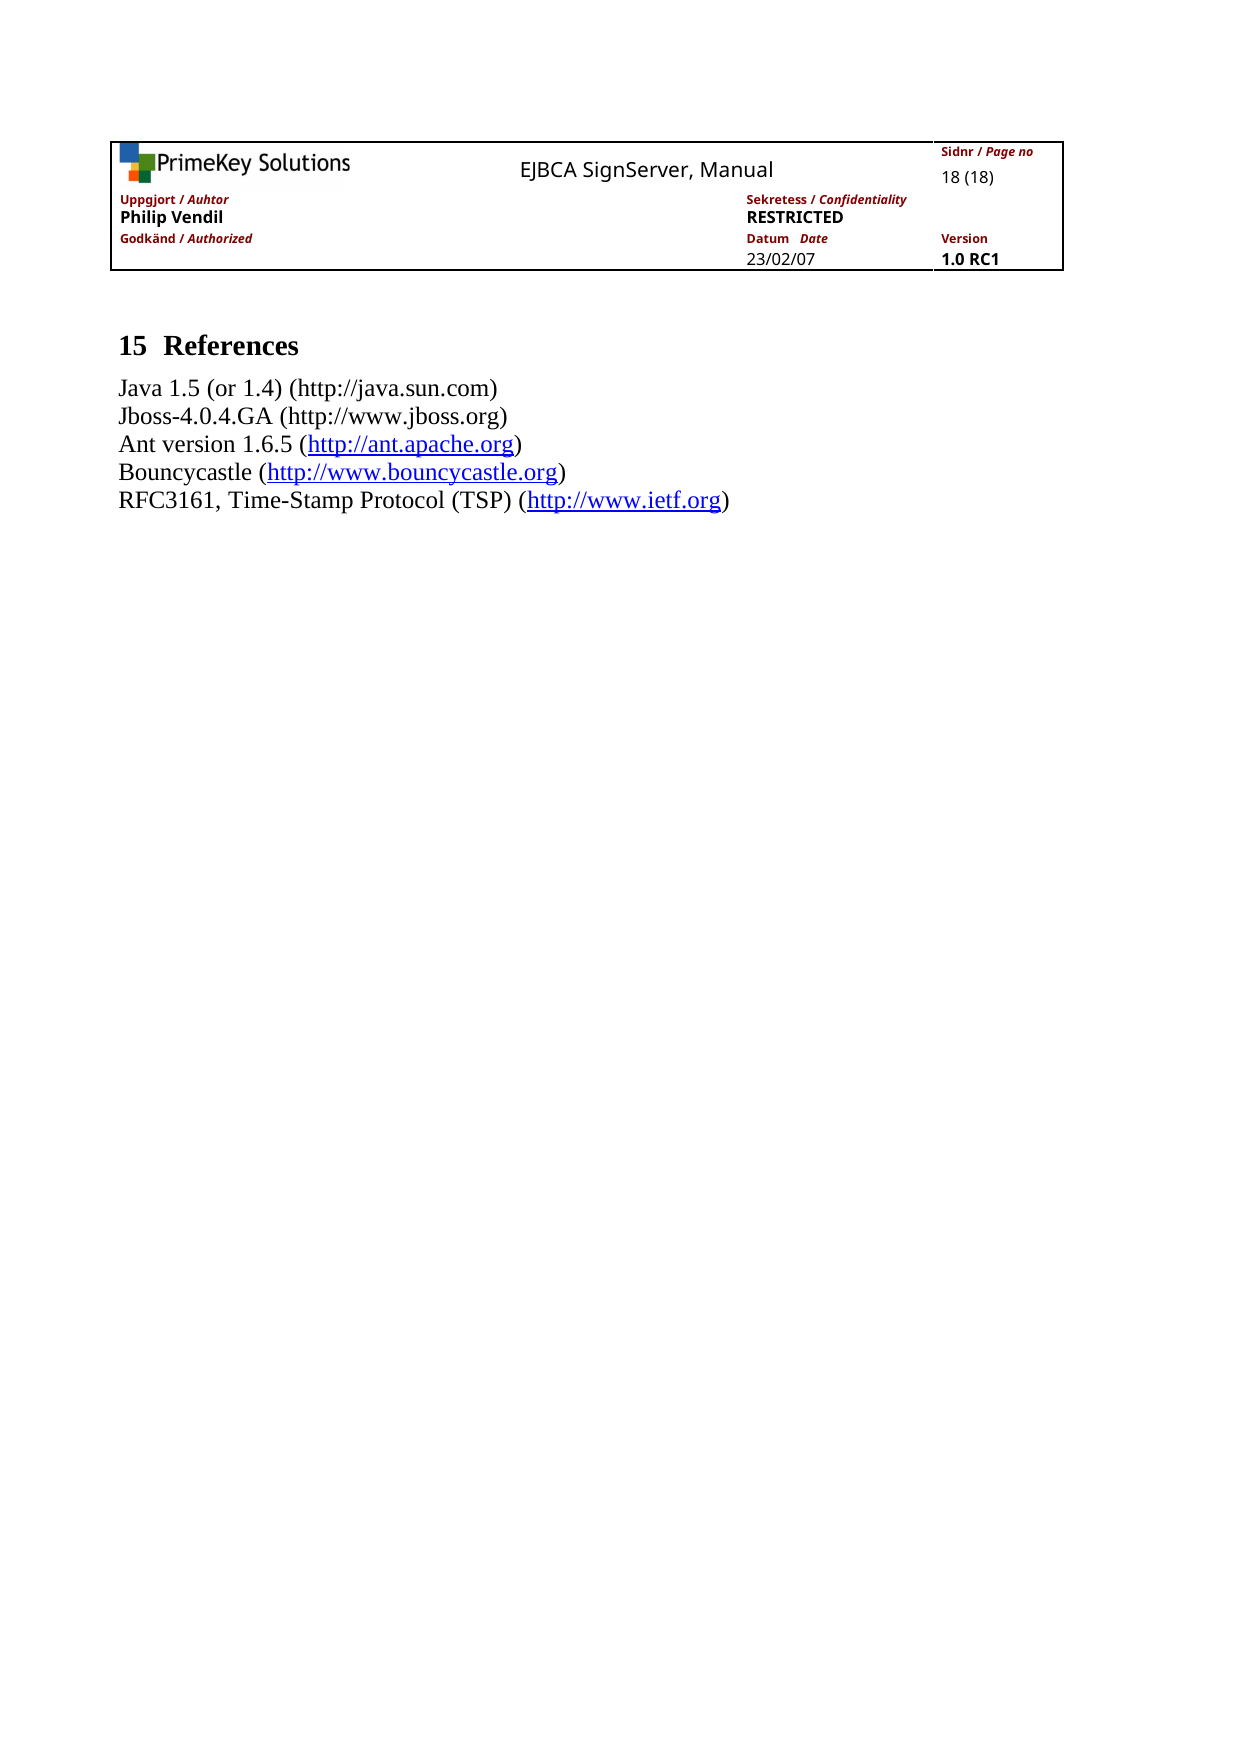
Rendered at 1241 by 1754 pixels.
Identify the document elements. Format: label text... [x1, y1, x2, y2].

text Jboss-4.0.4.GA (http://www.jboss.org) [118, 402, 1122, 430]
text RFC3161, Time-Stamp Protocol (TSP) (http://www.ietf.org) [118, 486, 1122, 514]
subtitle References [118, 329, 1122, 361]
text Bouncycastle (http://www.bouncycastle.org) [118, 458, 1122, 486]
text Ant version 1.6.5 (http://ant.apache.org) [118, 430, 1122, 458]
text Java 1.5 (or 1.4) (http://java.sun.com) [118, 374, 1122, 402]
